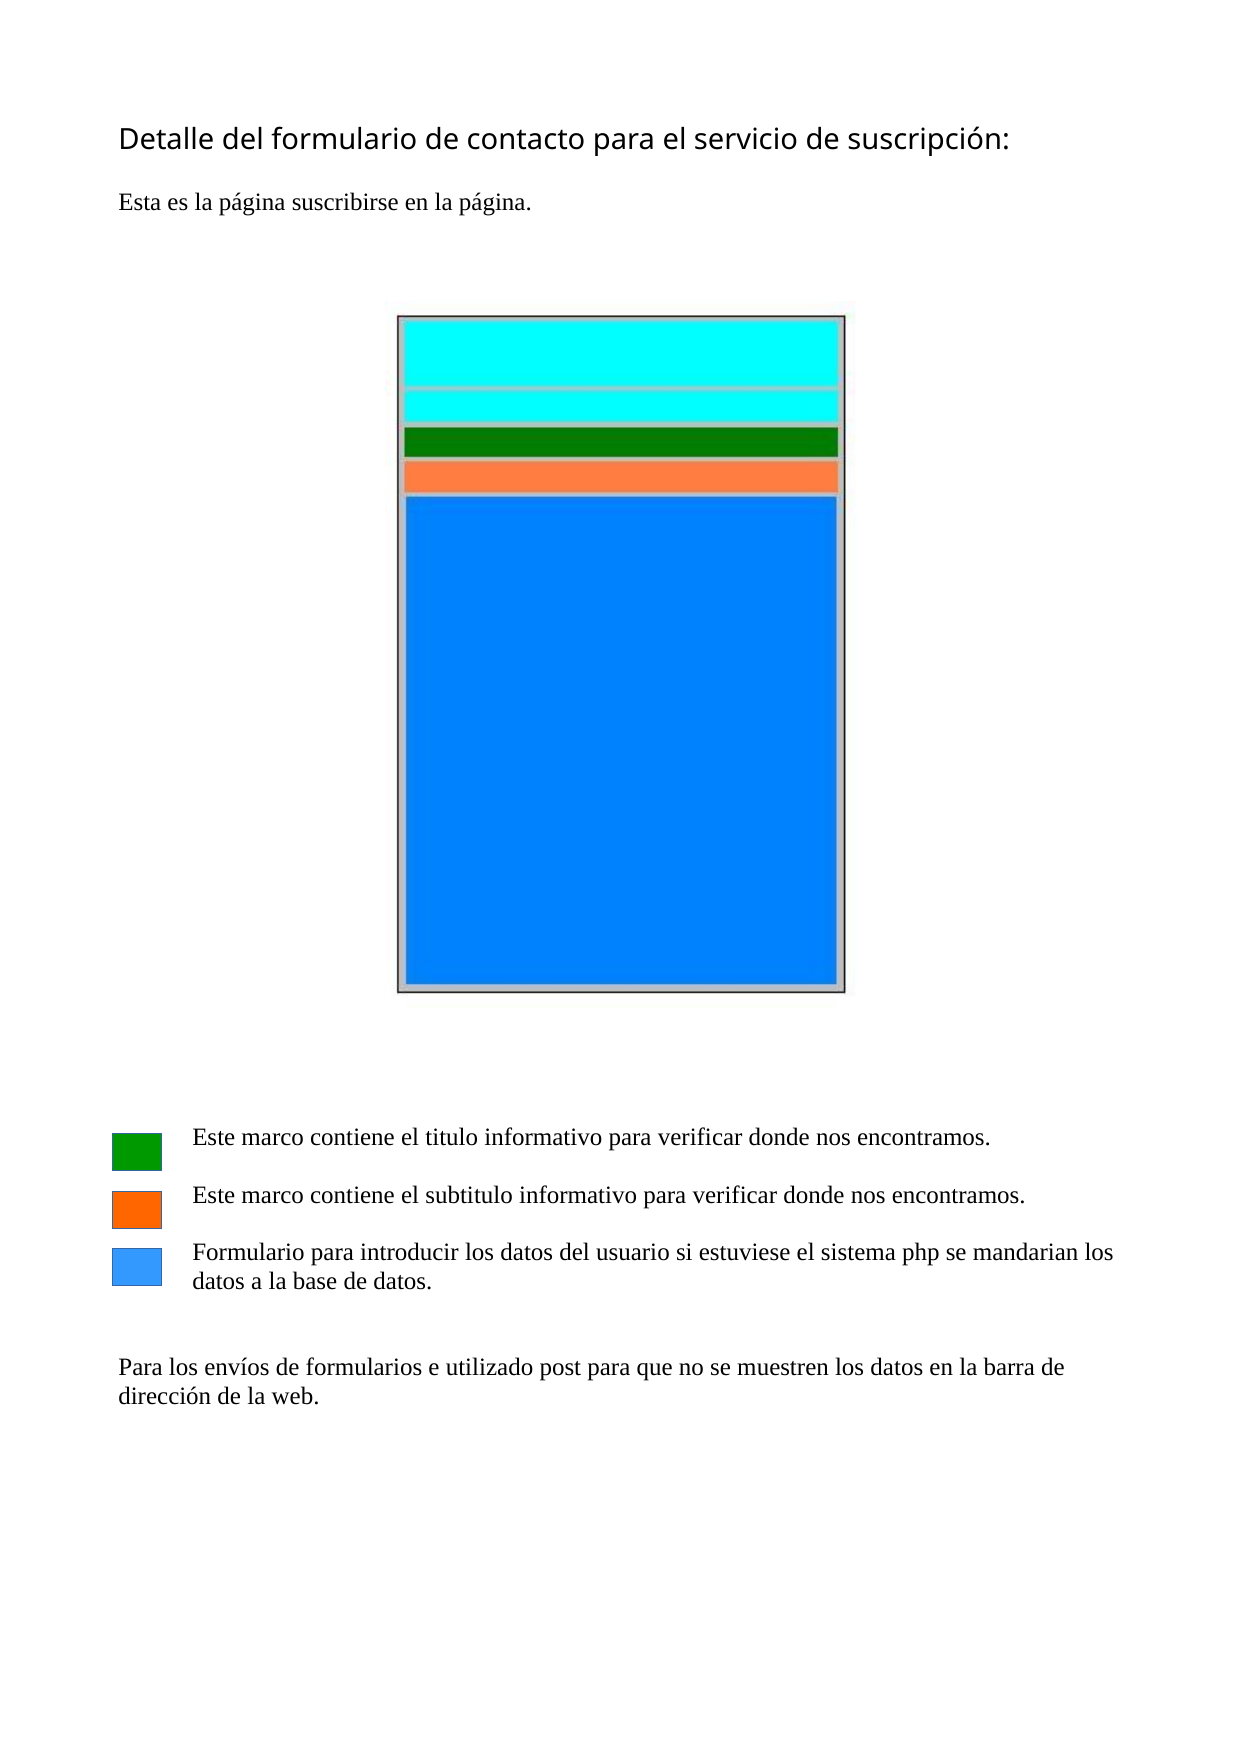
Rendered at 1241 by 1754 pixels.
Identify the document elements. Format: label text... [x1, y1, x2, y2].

text Este marco contiene el subtitulo informativo para verificar donde nos encontramos. [192, 1180, 1122, 1209]
text Para los envíos de formularios e utilizado post para que no se muestren los datos en la barra de dirección de la web. [118, 1352, 1122, 1410]
text Esta es la página suscribirse en la página. [118, 187, 1122, 215]
text Detalle del formulario de contacto para el servicio de suscripción: [118, 118, 1122, 158]
text Formulario para introducir los datos del usuario si estuviese el sistema php se mandarian los datos a la base de datos. [192, 1237, 1122, 1295]
text Este marco contiene el titulo informativo para verificar donde nos encontramos. [192, 1122, 1122, 1151]
picture [385, 301, 856, 1008]
